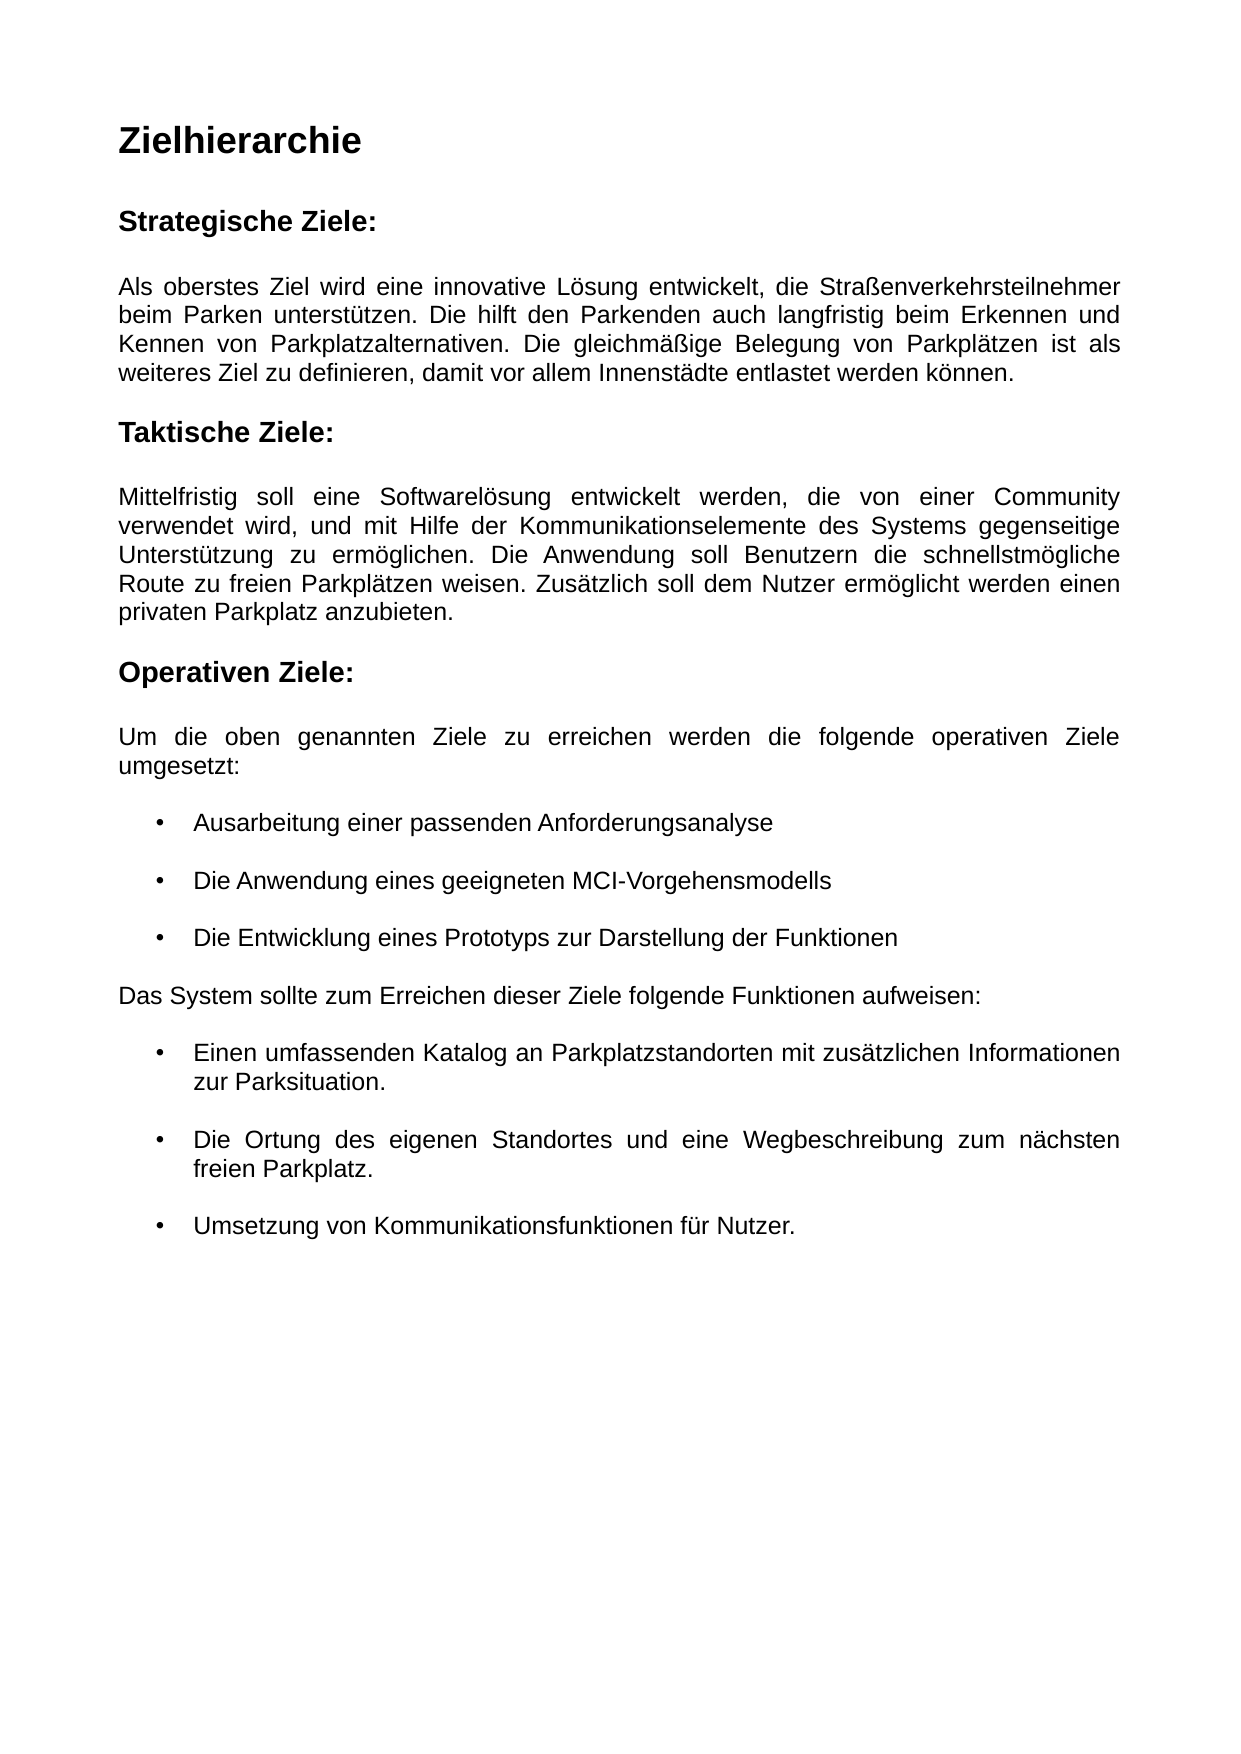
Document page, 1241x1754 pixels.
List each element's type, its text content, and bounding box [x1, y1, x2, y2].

text Strategische Ziele: [118, 204, 1122, 238]
text Zielhierarchie [118, 118, 1122, 161]
text Taktische Ziele: [118, 415, 1122, 449]
text Um die oben genannten Ziele zu erreichen werden die folgende operativen Ziele umgesetzt: [118, 722, 1122, 779]
text Als oberstes Ziel wird eine innovative Lösung entwickelt, die Straßenverkehrsteilnehmer beim Parken unterstützen. Die hilft den Parkenden auch langfristig beim Erkennen und Kennen von Parkplatzalternativen. Die gleichmäßige Belegung von Parkplätzen ist als weiteres Ziel zu definieren, damit vor allem Innenstädte entlastet werden können. [118, 271, 1122, 386]
list Umsetzung von Kommunikationsfunktionen für Nutzer. [156, 1211, 1122, 1240]
list Die Ortung des eigenen Standortes und eine Wegbeschreibung zum nächsten freien Parkplatz. [156, 1125, 1122, 1182]
list Die Anwendung eines geeigneten MCI-Vorgehensmodells [156, 866, 1122, 894]
list Ausarbeitung einer passenden Anforderungsanalyse [156, 808, 1122, 837]
list Einen umfassenden Katalog an Parkplatzstandorten mit zusätzlichen Informationen zur Parksituation. [156, 1038, 1122, 1096]
list Die Entwicklung eines Prototyps zur Darstellung der Funktionen [156, 923, 1122, 952]
text Mittelfristig soll eine Softwarelösung entwickelt werden, die von einer Community verwendet wird, und mit Hilfe der Kommunikationselemente des Systems gegenseitige Unterstützung zu ermöglichen. Die Anwendung soll Benutzern die schnellstmögliche Route zu freien Parkplätzen weisen. Zusätzlich soll dem Nutzer ermöglicht werden einen privaten Parkplatz anzubieten. [118, 482, 1122, 626]
text Das System sollte zum Erreichen dieser Ziele folgende Funktionen aufweisen: [118, 981, 1122, 1010]
text Operativen Ziele: [118, 655, 1122, 688]
